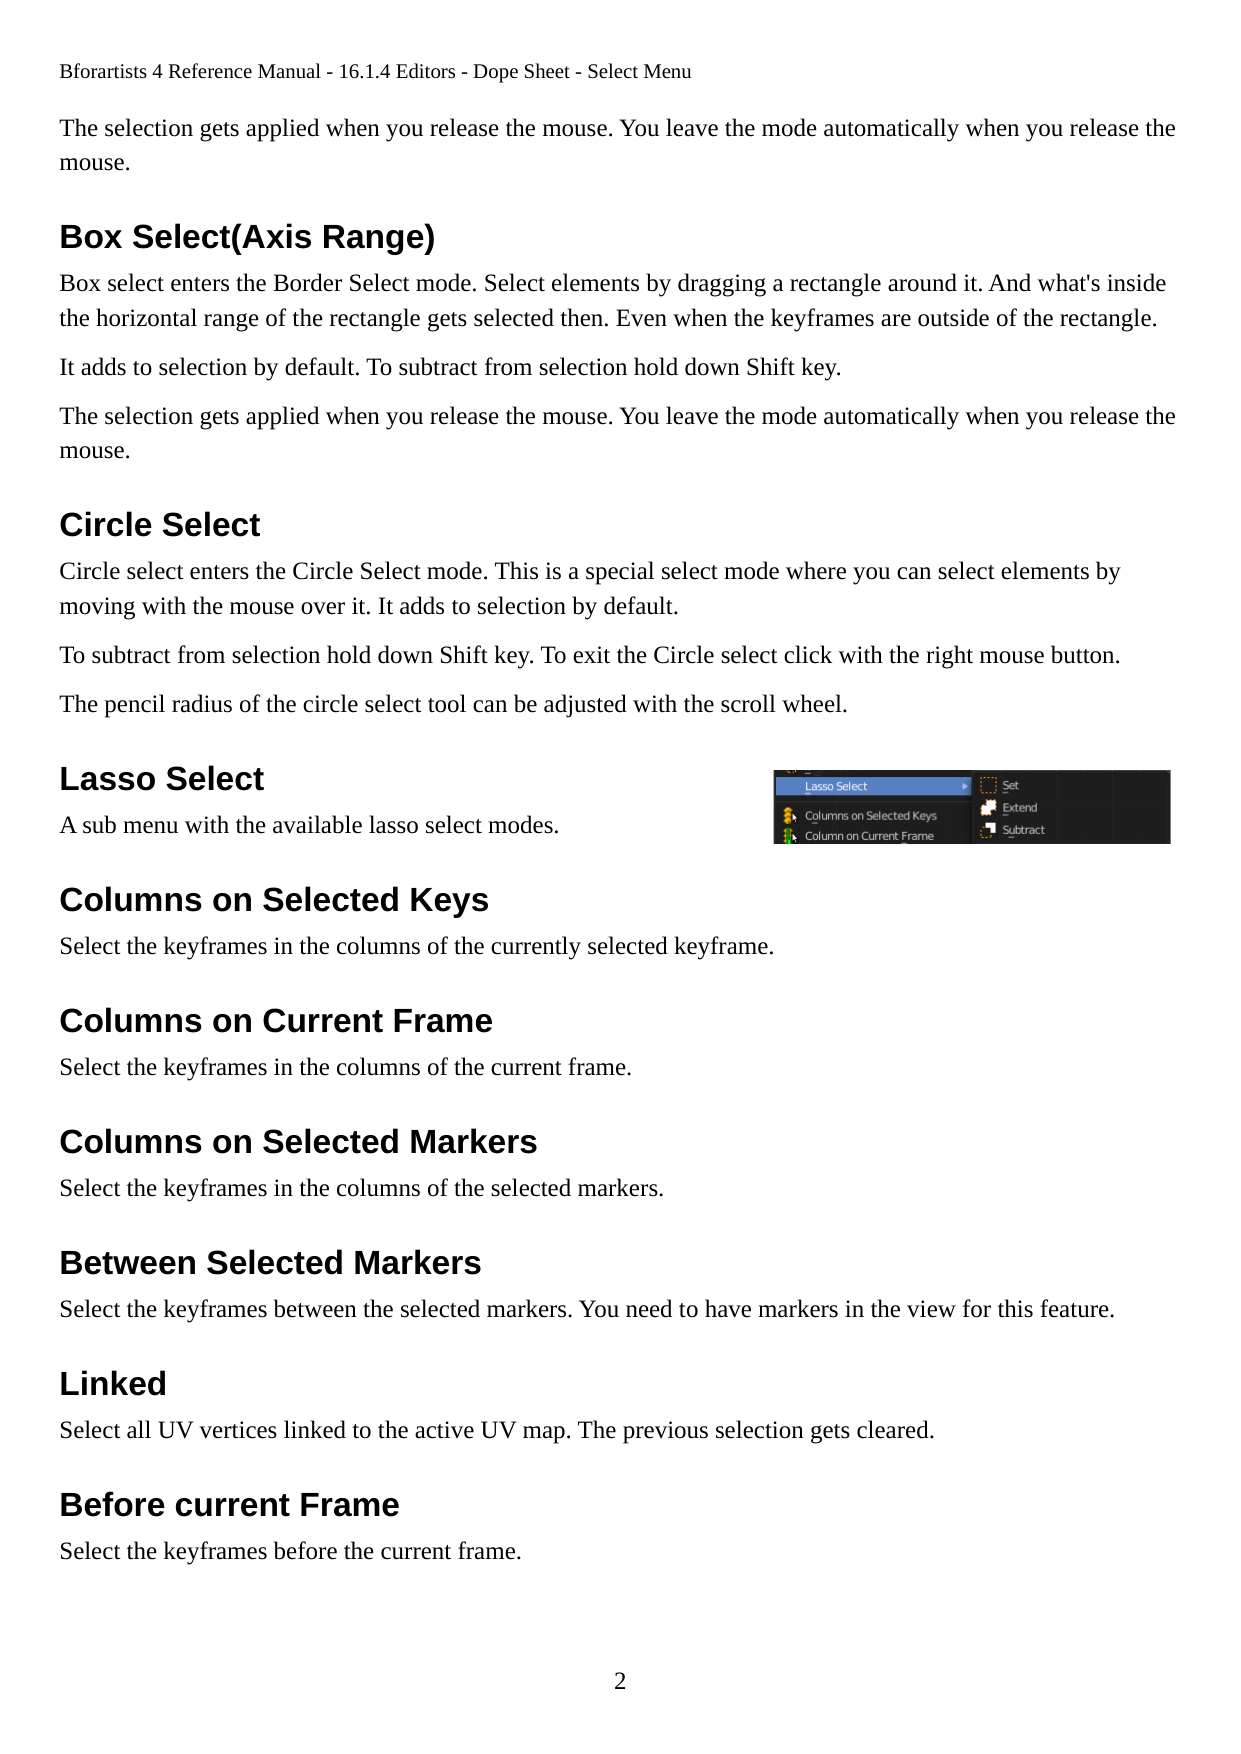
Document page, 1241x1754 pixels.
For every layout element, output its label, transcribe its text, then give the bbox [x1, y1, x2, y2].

text Select the keyframes in the columns of the selected markers. [59, 1173, 1181, 1202]
subtitle Between Selected Markers [59, 1243, 1181, 1282]
text The pencil radius of the circle select tool can be adjusted with the scroll wheel. [59, 689, 1181, 718]
text To subtract from selection hold down Shift key. To exit the Circle select click with the right mouse button. [59, 640, 1181, 668]
text Select the keyframes in the columns of the currently selected keyframe. [59, 931, 1181, 960]
subtitle Columns on Selected Markers [59, 1122, 1181, 1161]
subtitle Before current Frame [59, 1485, 1181, 1524]
text Box select enters the Border Select mode. Select elements by dragging a rectangle around it. And what's inside the horizontal range of the rectangle gets selected then. Even when the keyframes are outside of the rectangle. [59, 268, 1181, 331]
subtitle Box Select(Axis Range) [59, 217, 1181, 256]
text Select the keyframes between the selected markers. You need to have markers in the view for this feature. [59, 1294, 1181, 1323]
text Select all UV vertices linked to the active UV map. The previous selection gets cleared. [59, 1415, 1181, 1444]
subtitle Columns on Current Frame [59, 1001, 1181, 1039]
subtitle Circle Select [59, 505, 1181, 544]
text A sub menu with the available lasso select modes. [59, 810, 773, 839]
picture [773, 770, 1171, 844]
text The selection gets applied when you release the mouse. You leave the mode automatically when you release the mouse. [59, 113, 1181, 176]
text It adds to selection by default. To subtract from selection hold down Shift key. [59, 352, 1181, 380]
text Circle select enters the Circle Select mode. This is a special select mode where you can select elements by moving with the mouse over it. It adds to selection by default. [59, 556, 1181, 619]
text The selection gets applied when you release the mouse. You leave the mode automatically when you release the mouse. [59, 401, 1181, 464]
subtitle Linked [59, 1364, 1181, 1403]
subtitle Columns on Selected Keys [59, 880, 1181, 918]
subtitle Lasso Select [59, 759, 1181, 797]
text Select the keyframes in the columns of the current frame. [59, 1052, 1181, 1081]
text Select the keyframes before the current frame. [59, 1536, 1181, 1565]
